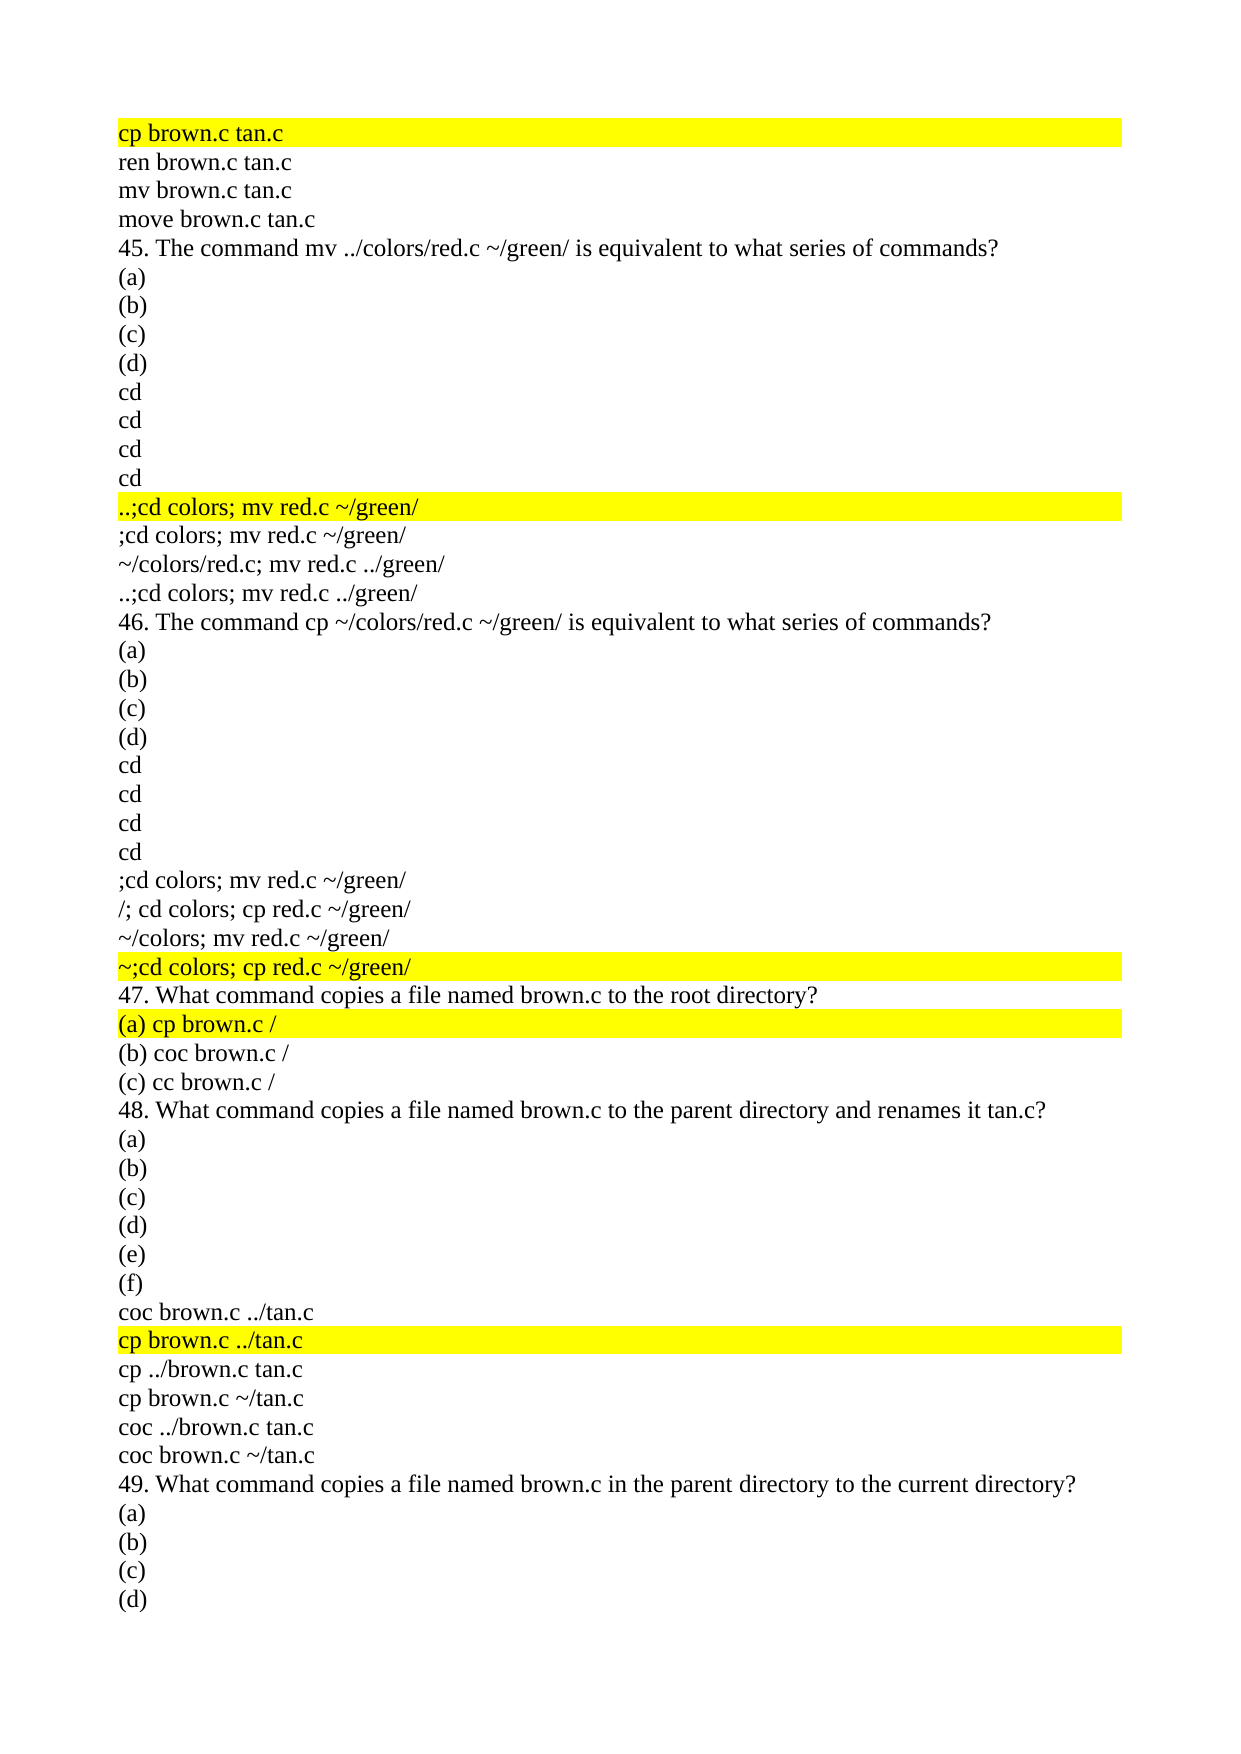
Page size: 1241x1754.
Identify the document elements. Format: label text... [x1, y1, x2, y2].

text ren brown.c tan.c [118, 147, 1122, 176]
text (d) [118, 722, 1122, 751]
text move brown.c tan.c [118, 204, 1122, 233]
text coc ../brown.c tan.c [118, 1412, 1122, 1441]
text (d) [118, 348, 1122, 377]
text (e) [118, 1239, 1122, 1268]
text (b) coc brown.c / [118, 1038, 1122, 1067]
text (c) [118, 1556, 1122, 1584]
text (b) [118, 291, 1122, 319]
text cd [118, 406, 1122, 434]
text cd [118, 751, 1122, 779]
text coc brown.c ~/tan.c [118, 1441, 1122, 1469]
text ;cd colors; mv red.c ~/green/ [118, 521, 1122, 549]
text (a) [118, 1498, 1122, 1527]
text cp brown.c ~/tan.c [118, 1383, 1122, 1412]
text (c) [118, 693, 1122, 722]
text 46. The command cp ~/colors/red.c ~/green/ is equivalent to what series of commands? [118, 607, 1122, 636]
text mv brown.c tan.c [118, 176, 1122, 204]
text (c) cc brown.c / [118, 1067, 1122, 1096]
text (d) [118, 1584, 1122, 1613]
text cp ../brown.c tan.c [118, 1354, 1122, 1383]
text cd [118, 377, 1122, 406]
text (c) [118, 319, 1122, 348]
text (b) [118, 1527, 1122, 1556]
text ~/colors; mv red.c ~/green/ [118, 923, 1122, 952]
text (a) cp brown.c / [118, 1009, 1122, 1038]
text (a) [118, 262, 1122, 291]
text /; cd colors; cp red.c ~/green/ [118, 894, 1122, 923]
text ..;cd colors; mv red.c ~/green/ [118, 492, 1122, 521]
text cd [118, 434, 1122, 463]
text 48. What command copies a file named brown.c to the parent directory and renames it tan.c? [118, 1096, 1122, 1124]
text cd [118, 837, 1122, 866]
text (b) [118, 664, 1122, 693]
text cd [118, 779, 1122, 808]
text cd [118, 808, 1122, 837]
text ;cd colors; mv red.c ~/green/ [118, 866, 1122, 894]
text ..;cd colors; mv red.c ../green/ [118, 578, 1122, 607]
text ~;cd colors; cp red.c ~/green/ [118, 952, 1122, 981]
text 47. What command copies a file named brown.c to the root directory? [118, 981, 1122, 1009]
text (a) [118, 1124, 1122, 1153]
text 49. What command copies a file named brown.c in the parent directory to the current directory? [118, 1469, 1122, 1498]
text (c) [118, 1182, 1122, 1211]
text cd [118, 463, 1122, 492]
text (b) [118, 1153, 1122, 1182]
text ~/colors/red.c; mv red.c ../green/ [118, 549, 1122, 578]
text cp brown.c ../tan.c [118, 1326, 1122, 1354]
text coc brown.c ../tan.c [118, 1297, 1122, 1326]
text (a) [118, 636, 1122, 664]
text (d) [118, 1211, 1122, 1239]
text 45. The command mv ../colors/red.c ~/green/ is equivalent to what series of commands? [118, 233, 1122, 262]
text cp brown.c tan.c [118, 118, 1122, 147]
text (f) [118, 1268, 1122, 1297]
